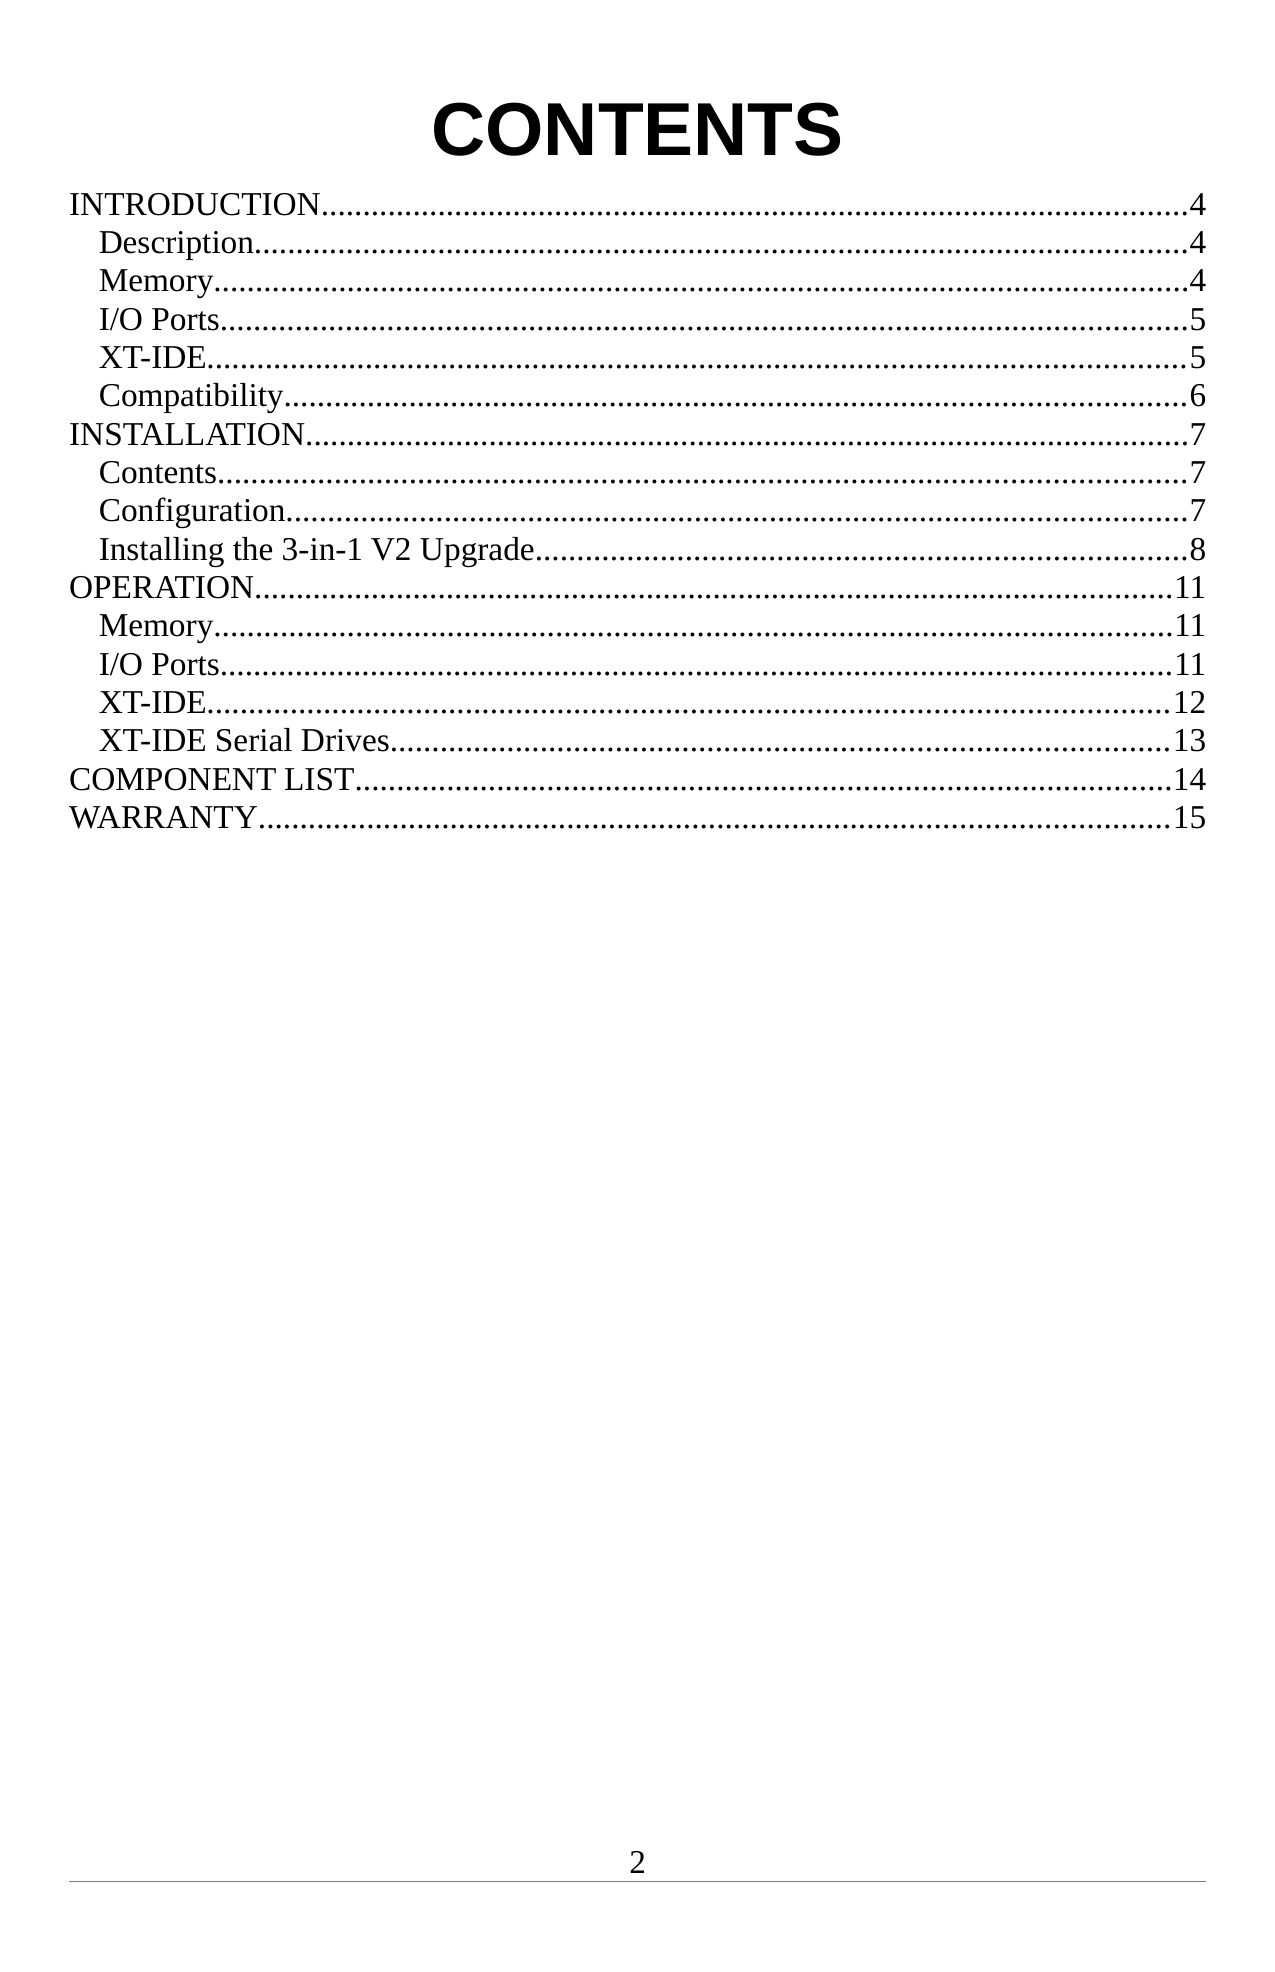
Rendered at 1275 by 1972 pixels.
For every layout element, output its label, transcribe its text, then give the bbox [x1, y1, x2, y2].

text I/O Ports 11 [98, 644, 1206, 682]
subtitle CONTENTS [69, 85, 1206, 171]
text INTRODUCTION 4 [69, 184, 1206, 222]
text Memory 4 [98, 260, 1206, 299]
text XT-IDE 5 [98, 337, 1206, 375]
text I/O Ports 5 [98, 299, 1206, 337]
text XT-IDE 12 [98, 682, 1206, 720]
text COMPONENT LIST 14 [69, 759, 1206, 797]
text Contents 7 [98, 452, 1206, 490]
text Configuration 7 [98, 490, 1206, 529]
text Memory 11 [98, 605, 1206, 644]
text Compatibility 6 [98, 375, 1206, 414]
text WARRANTY 15 [69, 797, 1206, 835]
text Installing the 3-in-1 V2 Upgrade 8 [98, 529, 1206, 567]
text OPERATION 11 [69, 567, 1206, 605]
text XT-IDE Serial Drives 13 [98, 720, 1206, 759]
text Description 4 [98, 222, 1206, 260]
text INSTALLATION 7 [69, 414, 1206, 452]
